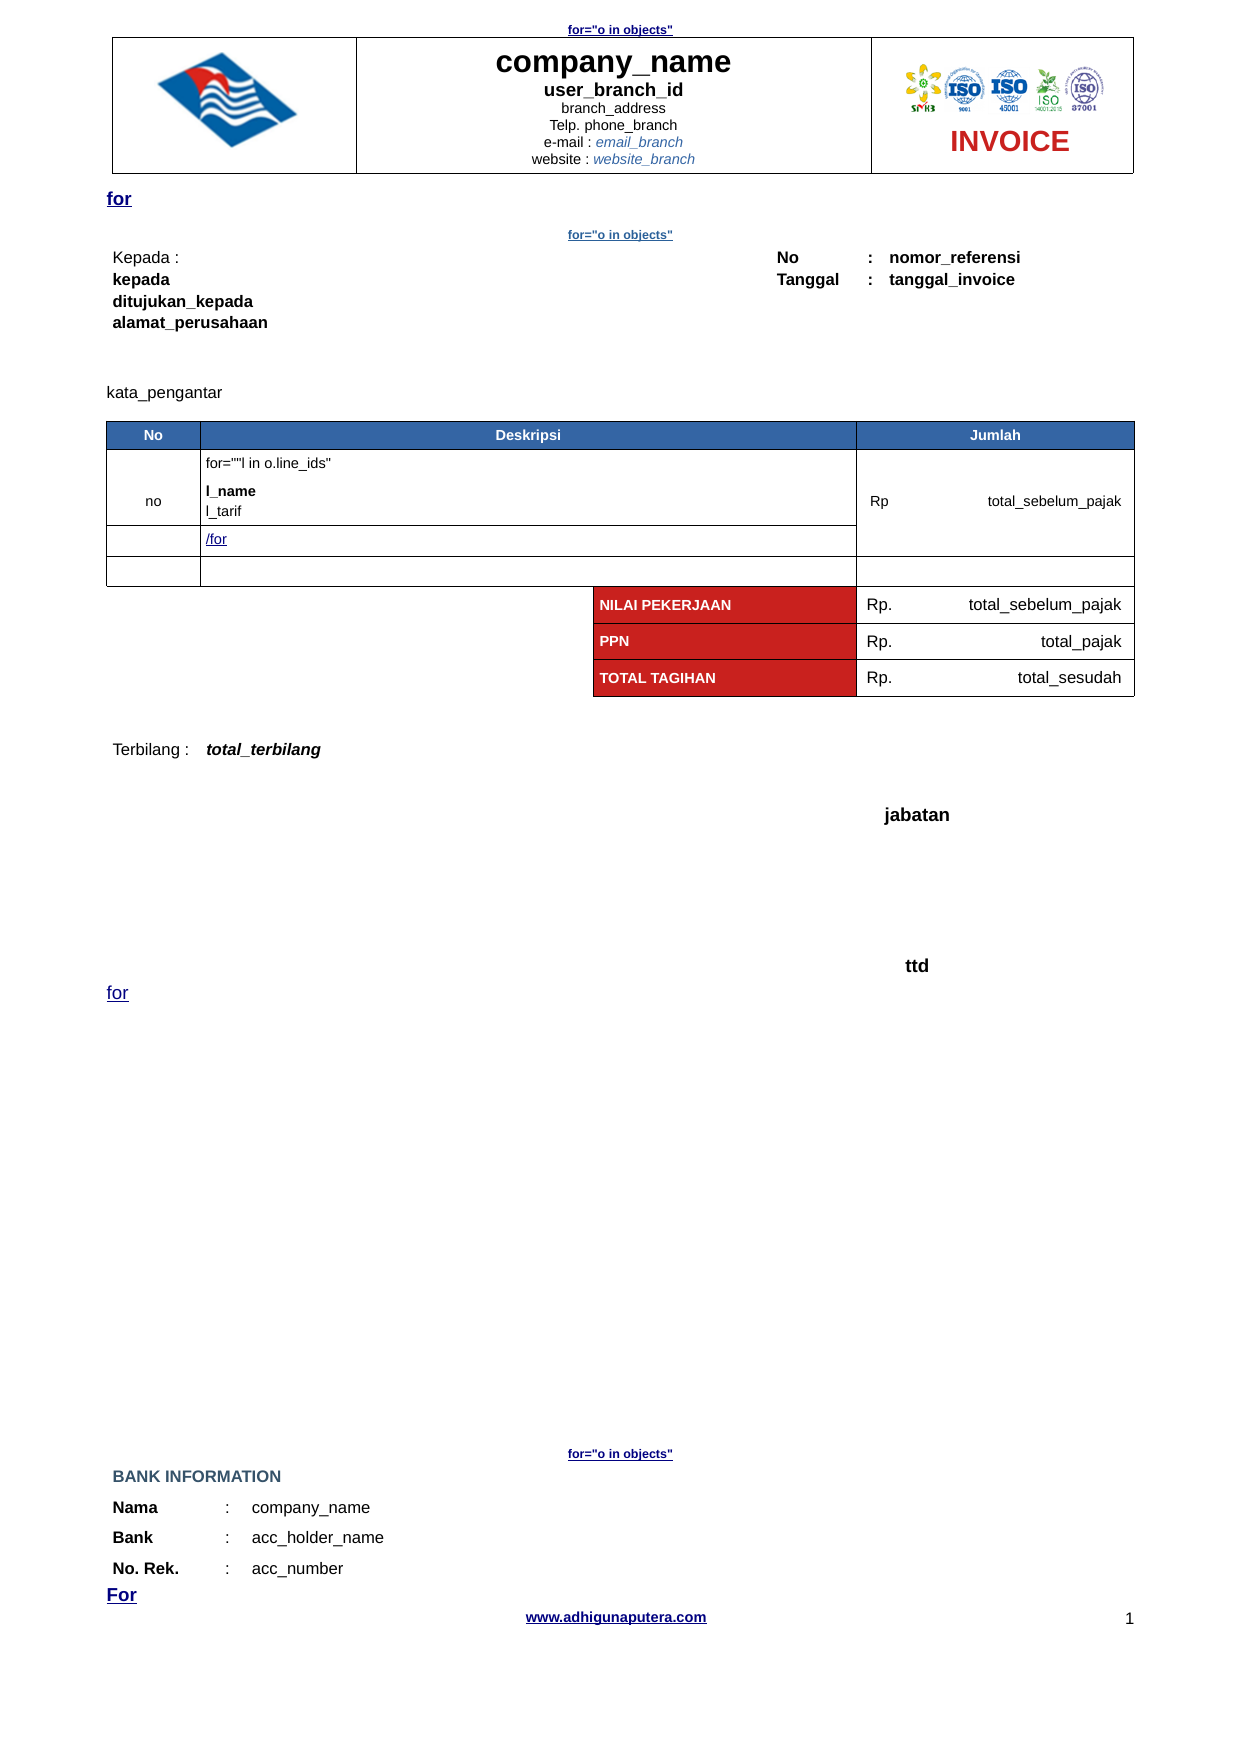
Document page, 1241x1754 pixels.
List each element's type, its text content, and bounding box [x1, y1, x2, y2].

table_cell /for [201, 526, 856, 556]
table_cell [107, 450, 200, 477]
table_cell [200, 587, 593, 623]
table_header nomor_referensi tanggal_invoice [884, 242, 1134, 363]
table_cell [1127, 587, 1134, 623]
table_header total_terbilang [200, 734, 1134, 779]
table_cell PPN [594, 624, 856, 659]
table_header : : [856, 242, 883, 363]
table_cell [902, 525, 1134, 556]
table_cell total_pajak [902, 624, 1127, 659]
table_cell total_sebelum_pajak [902, 587, 1127, 623]
table_cell [106, 659, 200, 696]
text for [106, 982, 1134, 1003]
table_cell l_name l_tarif [201, 477, 856, 525]
table_cell [857, 557, 902, 586]
table_cell [200, 659, 593, 696]
table_header Jumlah [857, 422, 1134, 449]
table_header Deskripsi [201, 422, 856, 449]
table_cell [1127, 477, 1134, 525]
table_cell [107, 526, 200, 556]
table_header No [107, 422, 200, 449]
table_cell TOTAL TAGIHAN [594, 660, 856, 696]
text for="o in objects" [106, 227, 1134, 242]
text kata_pengantar [106, 383, 1134, 402]
picture [900, 62, 1106, 115]
table_cell for=""l in o.line_ids" [201, 450, 856, 477]
table_cell [902, 450, 1134, 477]
table_header Kepada : kepada ditujukan_kepada alamat_perusahaan [106, 242, 771, 363]
table_cell total_sebelum_pajak [902, 477, 1127, 525]
table_cell [1127, 660, 1134, 696]
table_cell [857, 450, 902, 477]
table_cell [106, 623, 200, 659]
table_header No Tanggal [771, 242, 856, 363]
table_cell [1127, 624, 1134, 659]
table_cell Rp [857, 477, 902, 525]
table_cell [201, 557, 856, 586]
table_header Terbilang : [106, 734, 200, 779]
table_cell NILAI PEKERJAAN [594, 587, 856, 623]
table_cell [902, 557, 1134, 586]
table_cell total_sesudah [902, 660, 1127, 696]
table_header jabatan ttd [703, 798, 1131, 982]
table_cell [200, 623, 593, 659]
table_cell [106, 587, 200, 623]
table_cell no [107, 477, 200, 525]
picture [150, 52, 305, 150]
table_cell [857, 525, 902, 556]
table_cell [107, 557, 200, 586]
table_cell Rp. [857, 624, 902, 659]
table_cell Rp. [857, 587, 902, 623]
table_cell Rp. [857, 660, 902, 696]
